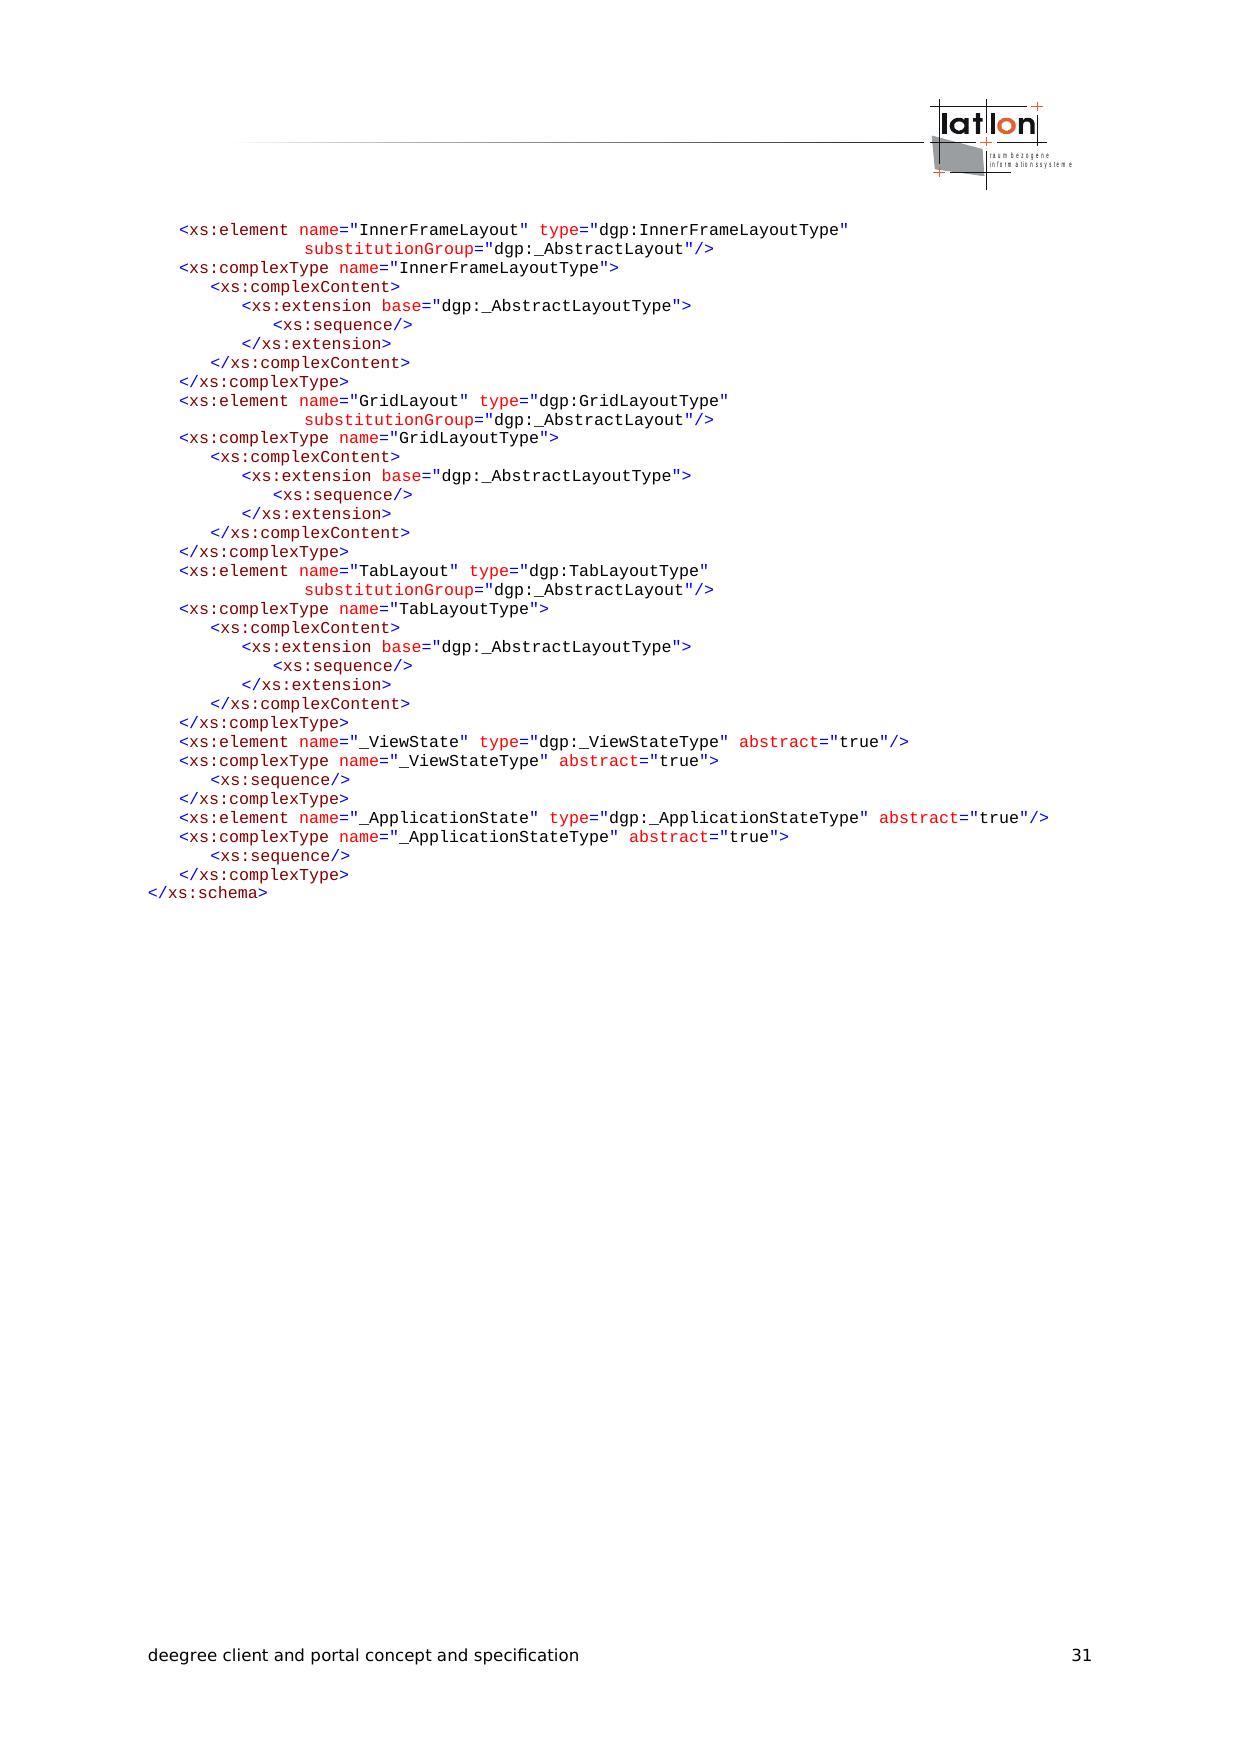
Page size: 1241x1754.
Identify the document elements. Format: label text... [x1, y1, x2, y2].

text </xs:complexType> [148, 866, 1092, 885]
text <xs:element name="GridLayout" type="dgp:GridLayoutType" [148, 392, 1092, 411]
text </xs:complexContent> [148, 695, 1092, 714]
text </xs:complexContent> [148, 525, 1092, 544]
text <xs:element name="_ViewState" type="dgp:_ViewStateType" abstract="true"/> [148, 733, 1092, 752]
text <xs:extension base="dgp:_AbstractLayoutType"> [148, 638, 1092, 657]
text <xs:sequence/> [148, 771, 1092, 790]
text substitutionGroup="dgp:_AbstractLayout"/> [148, 582, 1092, 601]
text </xs:complexType> [148, 373, 1092, 392]
text <xs:complexType name="GridLayoutType"> [148, 430, 1092, 449]
text </xs:complexType> [148, 790, 1092, 809]
text </xs:schema> [148, 885, 1092, 904]
text </xs:extension> [148, 506, 1092, 525]
text substitutionGroup="dgp:_AbstractLayout"/> [148, 240, 1092, 259]
text <xs:sequence/> [148, 316, 1092, 335]
text </xs:extension> [148, 335, 1092, 354]
text substitutionGroup="dgp:_AbstractLayout"/> [148, 411, 1092, 430]
text <xs:complexType name="_ViewStateType" abstract="true"> [148, 752, 1092, 771]
text <xs:complexContent> [148, 619, 1092, 638]
text </xs:complexType> [148, 544, 1092, 563]
text <xs:complexType name="_ApplicationStateType" abstract="true"> [148, 828, 1092, 847]
text <xs:element name="InnerFrameLayout" type="dgp:InnerFrameLayoutType" [148, 221, 1092, 240]
text <xs:complexContent> [148, 278, 1092, 297]
text </xs:complexType> [148, 714, 1092, 733]
text </xs:extension> [148, 676, 1092, 695]
text <xs:complexType name="InnerFrameLayoutType"> [148, 259, 1092, 278]
text <xs:extension base="dgp:_AbstractLayoutType"> [148, 468, 1092, 487]
text </xs:complexContent> [148, 354, 1092, 373]
text <xs:sequence/> [148, 487, 1092, 506]
text <xs:sequence/> [148, 657, 1092, 676]
text <xs:extension base="dgp:_AbstractLayoutType"> [148, 297, 1092, 316]
text <xs:sequence/> [148, 847, 1092, 866]
text <xs:element name="TabLayout" type="dgp:TabLayoutType" [148, 563, 1092, 582]
text <xs:element name="_ApplicationState" type="dgp:_ApplicationStateType" abstract="true"/> [148, 809, 1092, 828]
text <xs:complexType name="TabLayoutType"> [148, 601, 1092, 619]
text <xs:complexContent> [148, 449, 1092, 468]
